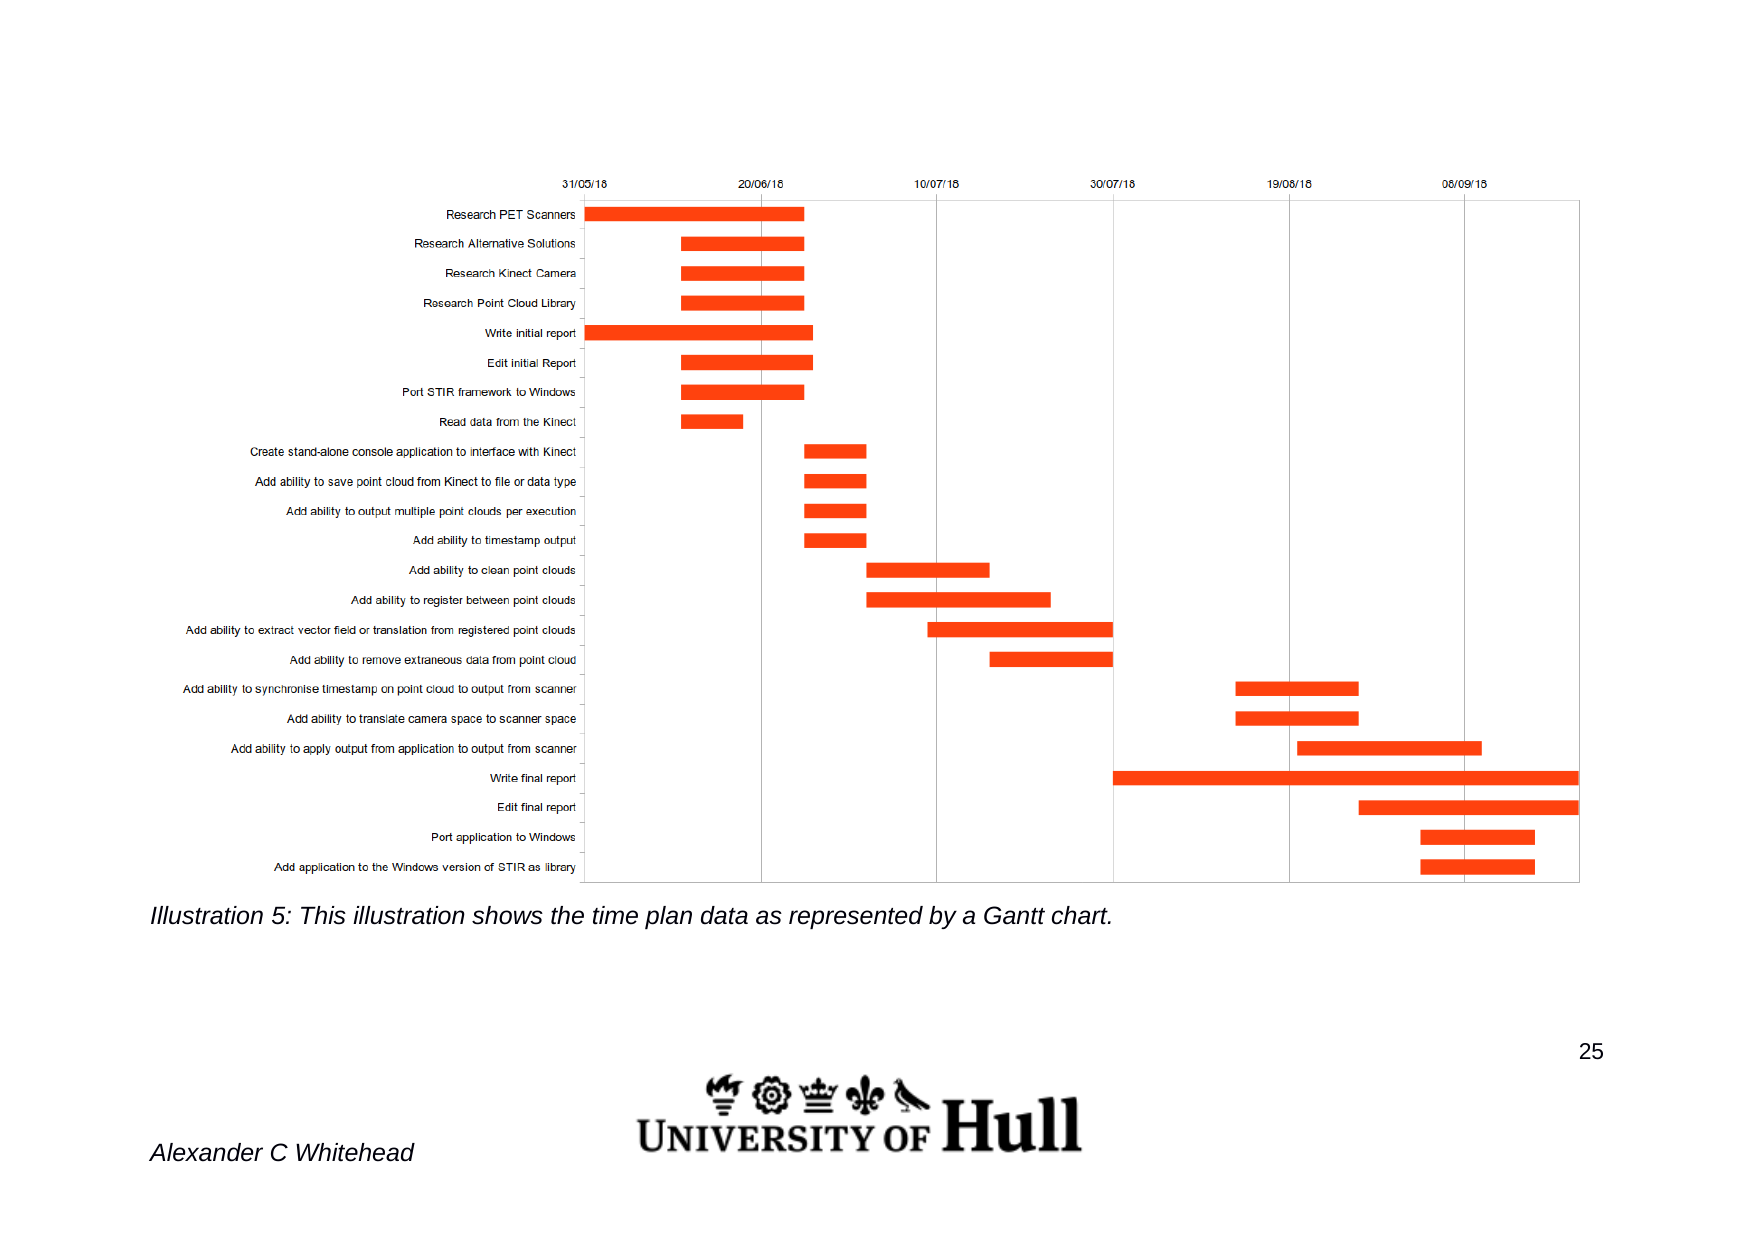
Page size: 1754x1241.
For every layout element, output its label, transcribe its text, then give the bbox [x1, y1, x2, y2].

picture [630, 1064, 1091, 1162]
text Illustration 5: This illustration shows the time plan data as represented by a Gantt chart. [150, 896, 1604, 929]
picture [150, 162, 1604, 896]
